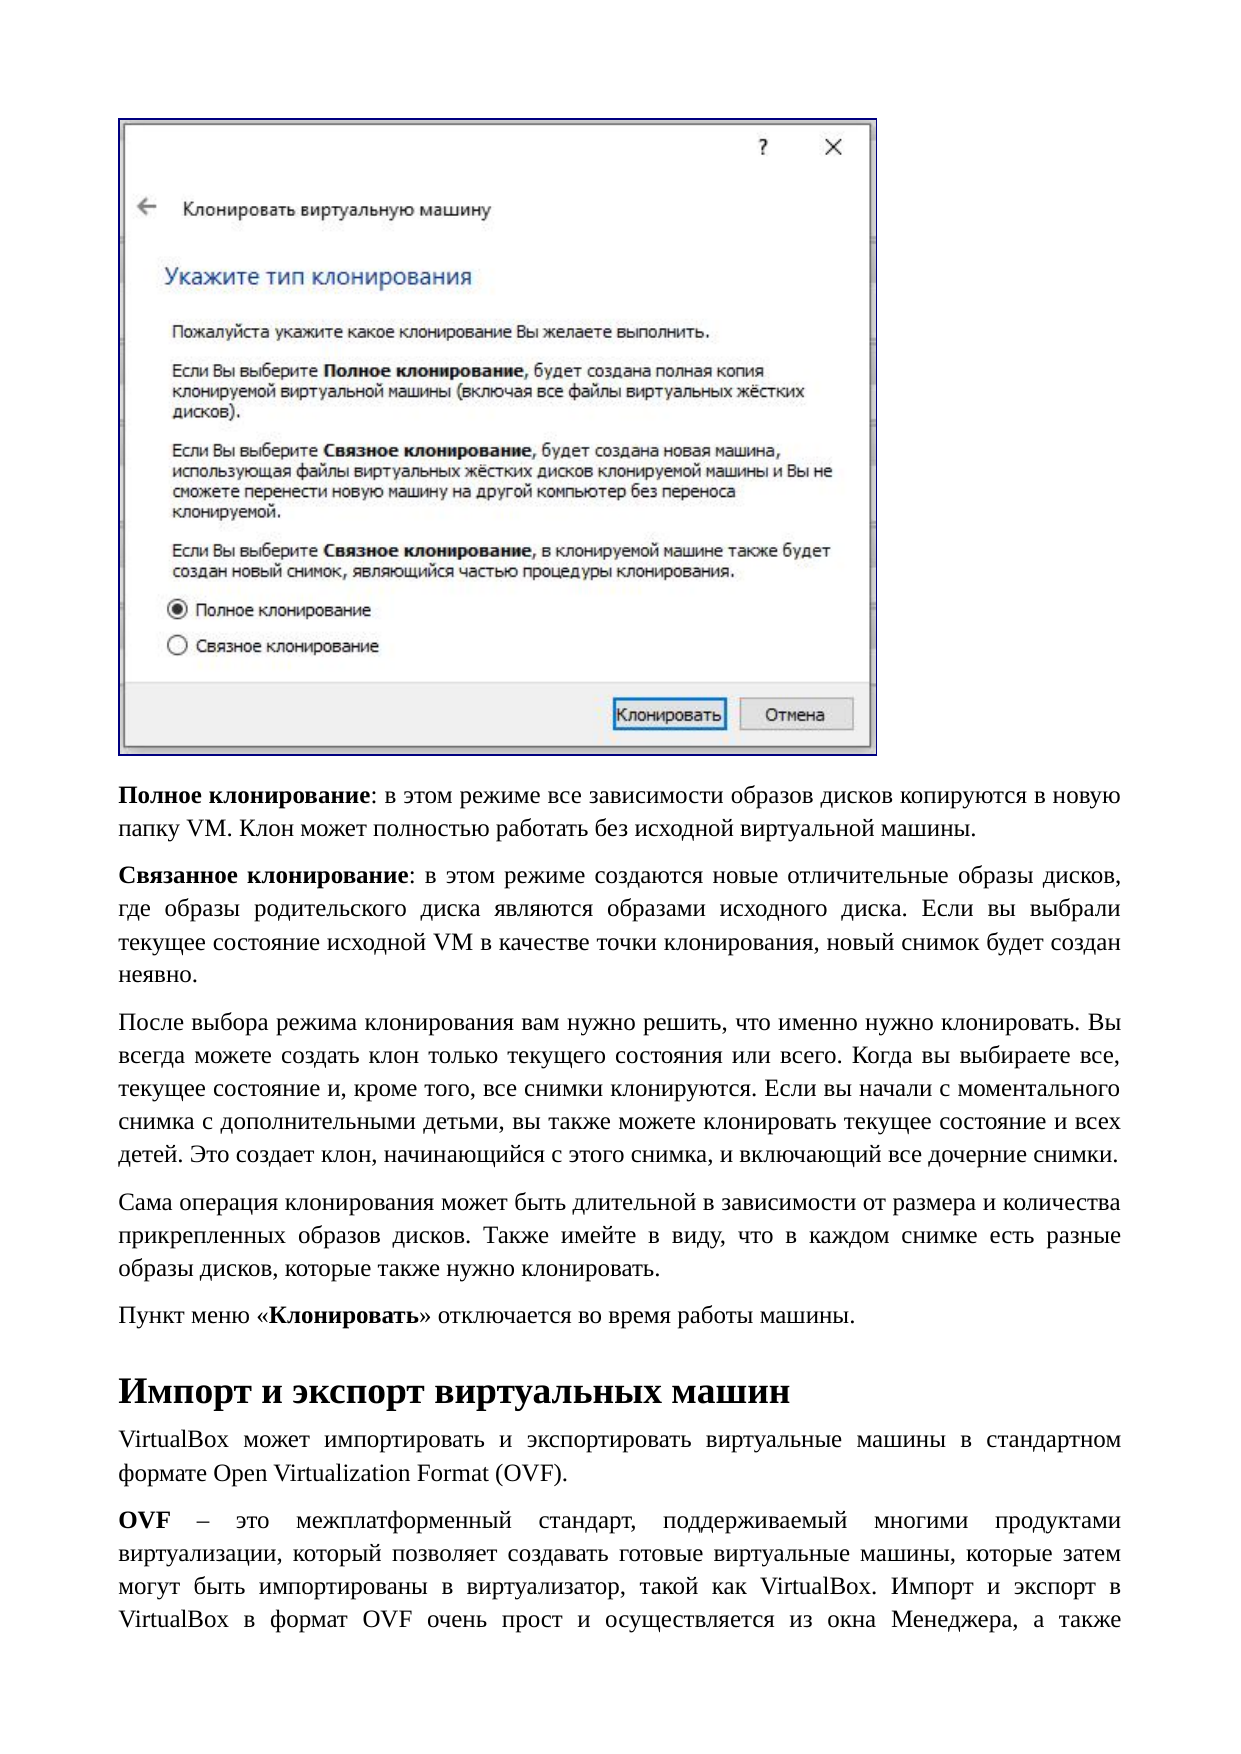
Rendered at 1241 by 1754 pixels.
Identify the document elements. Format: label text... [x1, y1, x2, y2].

text После выбора режима клонирования вам нужно решить, что именно нужно клонировать. Вы всегда можете создать клон только текущего состояния или всего. Когда вы выбираете все, текущее состояние и, кроме того, все снимки клонируются. Если вы начали с моментального снимка с дополнительными детьми, вы также можете клонировать текущее состояние и всех детей. Это создает клон, начинающийся с этого снимка, и включающий все дочерние снимки. [118, 1007, 1122, 1168]
subtitle Импорт и экспорт виртуальных машин [118, 1369, 1122, 1412]
picture [120, 120, 876, 754]
text VirtualBox может импортировать и экспортировать виртуальные машины в стандартном формате Open Virtualization Format (OVF). [118, 1424, 1122, 1486]
text Сама операция клонирования может быть длительной в зависимости от размера и количества прикрепленных образов дисков. Также имейте в виду, что в каждом снимке есть разные образы дисков, которые также нужно клонировать. [118, 1187, 1122, 1282]
text Полное клонирование: в этом режиме все зависимости образов дисков копируются в новую папку VM. Клон может полностью работать без исходной виртуальной машины. [118, 780, 1122, 842]
text Связанное клонирование: в этом режиме создаются новые отличительные образы дисков, где образы родительского диска являются образами исходного диска. Если вы выбрали текущее состояние исходной VM в качестве точки клонирования, новый снимок будет создан неявно. [118, 861, 1122, 988]
text Пункт меню «Клонировать» отключается во время работы машины. [118, 1301, 1122, 1329]
text OVF – это межплатформенный стандарт, поддерживаемый многими продуктами виртуализации, который позволяет создавать готовые виртуальные машины, которые затем могут быть импортированы в виртуализатор, такой как VirtualBox. Импорт и экспорт в VirtualBox в формат OVF очень прост и осуществляется из окна Менеджера, а также [118, 1505, 1122, 1633]
